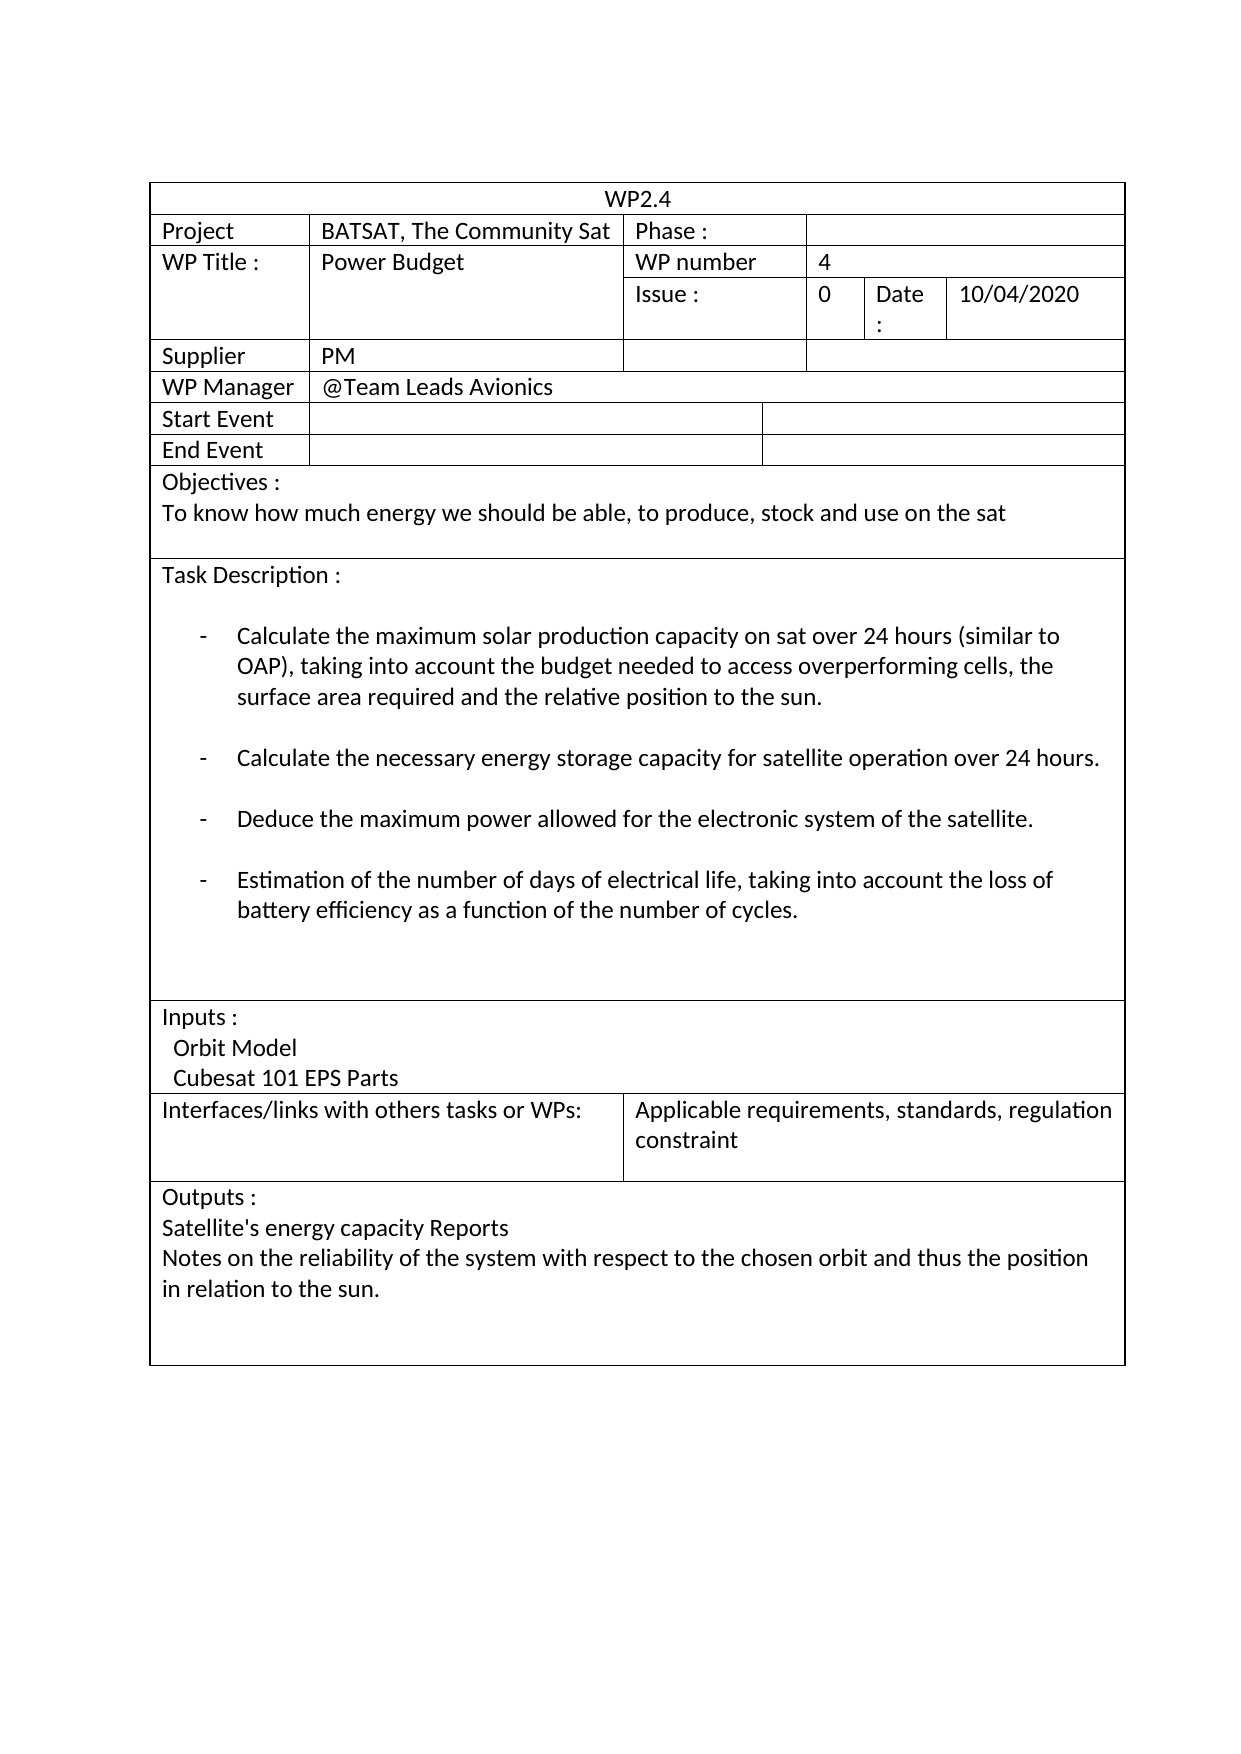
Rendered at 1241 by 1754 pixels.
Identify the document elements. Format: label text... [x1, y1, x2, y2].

table_cell [763, 403, 1124, 434]
table_cell WP Title : [151, 246, 309, 339]
table_cell Date : [865, 278, 946, 339]
table_cell End Event [151, 435, 309, 465]
table_cell [807, 215, 1124, 245]
table_cell Start Event [151, 403, 309, 434]
table_cell Phase : [624, 215, 806, 245]
table_cell Objectives : To know how much energy we should be able, to produce, stock and use on the sat [151, 466, 1124, 558]
table_cell [807, 340, 1124, 371]
table_cell @Team Leads Avionics [310, 372, 1124, 402]
table_cell [624, 340, 806, 371]
table_cell Task Description : Calculate the maximum solar production capacity on sat over 24 hours (similar to OAP), taking into account the budget needed to access overperforming cells, the surface area required and the relative position to the sun. Calculate the necessary energy storage capacity for satellite operation over 24 hours. Deduce the maximum power allowed for the electronic system of the satellite. Estimation of the number of days of electrical life, taking into account the loss of battery efficiency as a function of the number of cycles. [151, 559, 1124, 1000]
table_header WP2.4 [151, 183, 1124, 214]
table_cell BATSAT, The Community Sat [310, 215, 623, 245]
table_cell WP Manager [151, 372, 309, 402]
table_cell Interfaces/links with others tasks or WPs: [151, 1094, 623, 1181]
table_cell [763, 435, 1124, 465]
table_cell WP number [624, 246, 806, 277]
table_cell Issue : [624, 278, 806, 339]
table_cell PM [310, 340, 623, 371]
table_cell [310, 435, 762, 465]
table_cell Project [151, 215, 309, 245]
table_cell 10/04/2020 [947, 278, 1124, 339]
table_cell 0 [807, 278, 864, 339]
table_cell [310, 403, 762, 434]
table_cell Applicable requirements, standards, regulation constraint [624, 1094, 1124, 1181]
table_cell 4 [807, 246, 1124, 277]
table_cell Supplier [151, 340, 309, 371]
table_cell Power Budget [310, 246, 623, 339]
table_cell Inputs : Orbit Model Cubesat 101 EPS Parts [151, 1001, 1124, 1093]
table_cell Outputs : Satellite's energy capacity Reports Notes on the reliability of the system with respect to the chosen orbit and thus the position in relation to the sun. [151, 1182, 1124, 1365]
